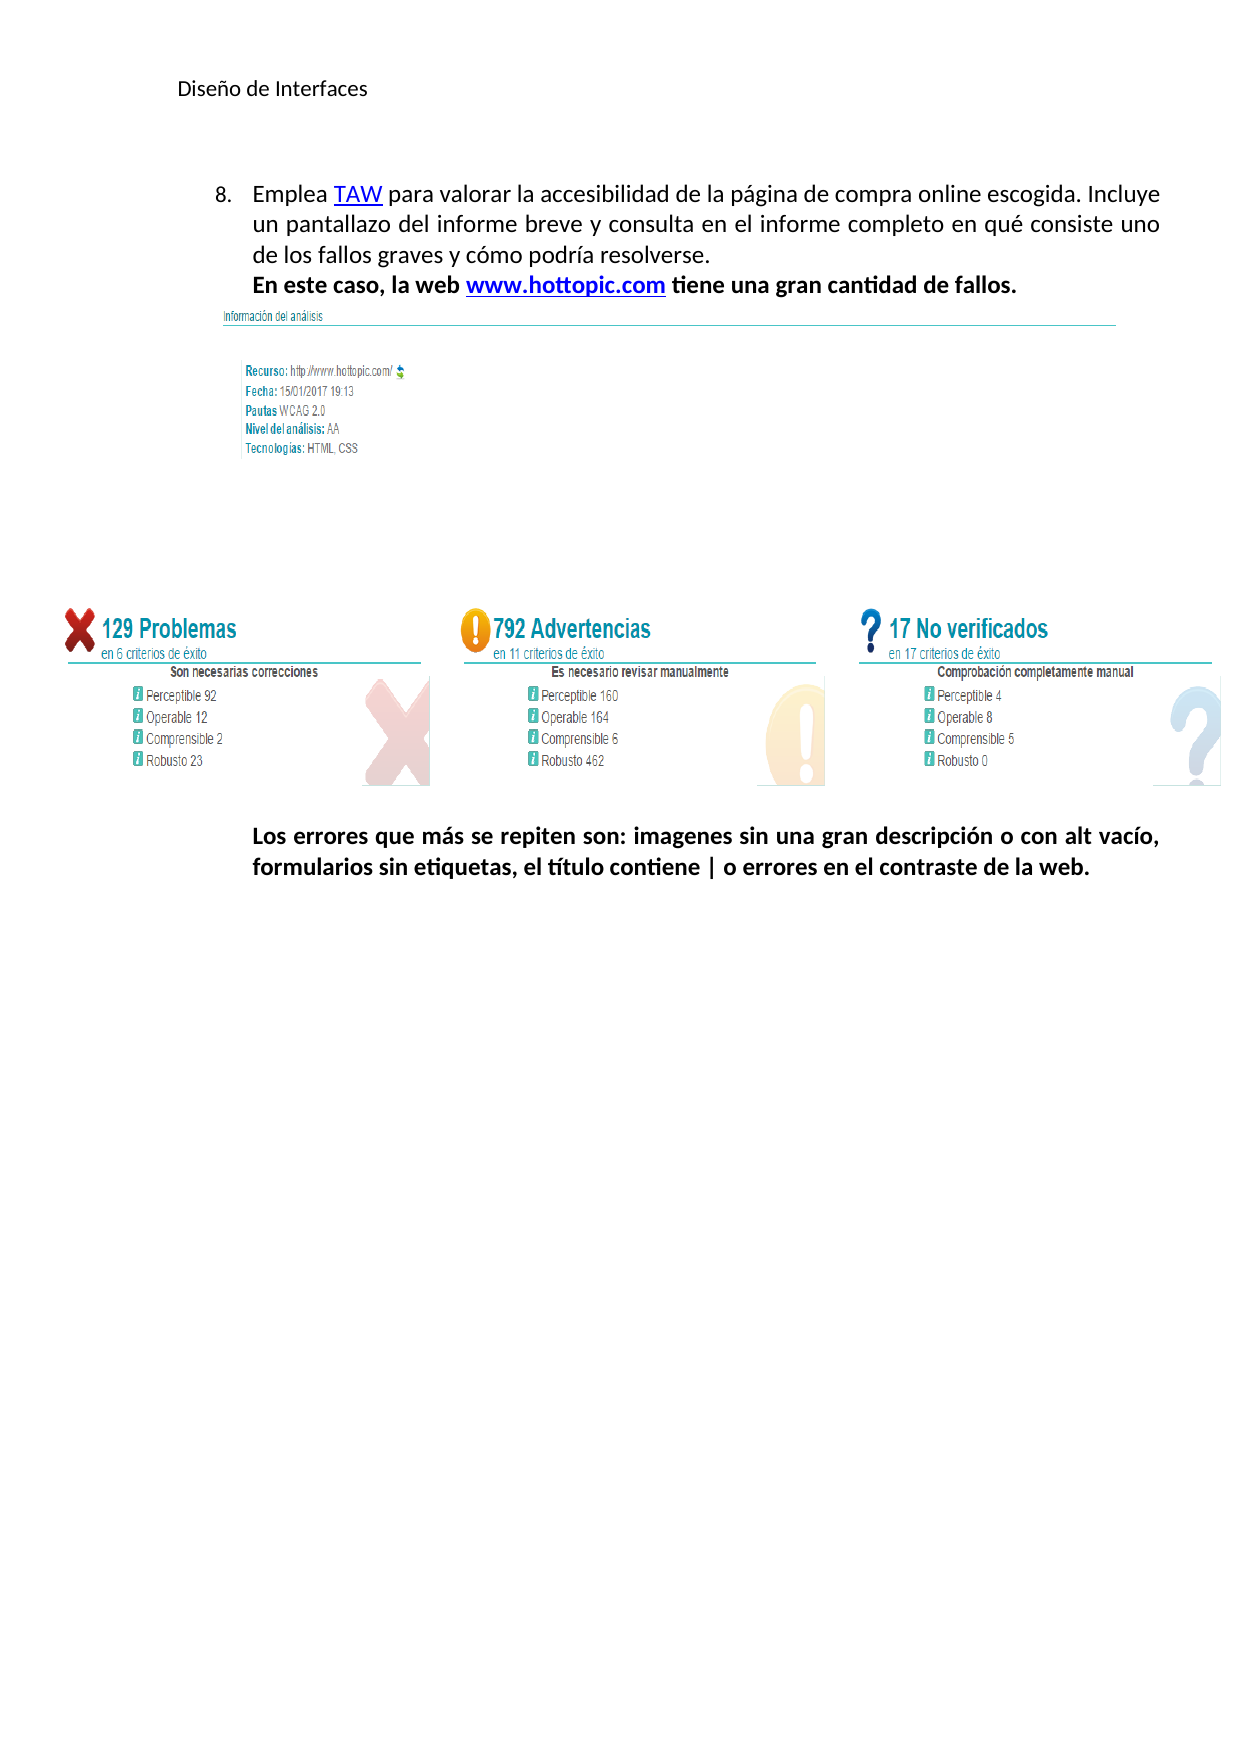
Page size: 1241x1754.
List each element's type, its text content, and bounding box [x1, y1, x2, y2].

list Emplea TAW para valorar la accesibilidad de la página de compra online escogida. Incluye un pantallazo del informe breve y consulta en el informe completo en qué consiste uno de los fallos graves y cómo podría resolverse. [215, 178, 1162, 270]
list En este caso, la web www.hottopic.com tiene una gran cantidad de fallos. [252, 270, 1162, 300]
list Los errores que más se repiten son: imagenes sin una gran descripción o con alt vacío, formularios sin etiquetas, el título contiene | o errores en el contraste de la web. [252, 821, 1162, 881]
picture [49, 300, 1240, 821]
